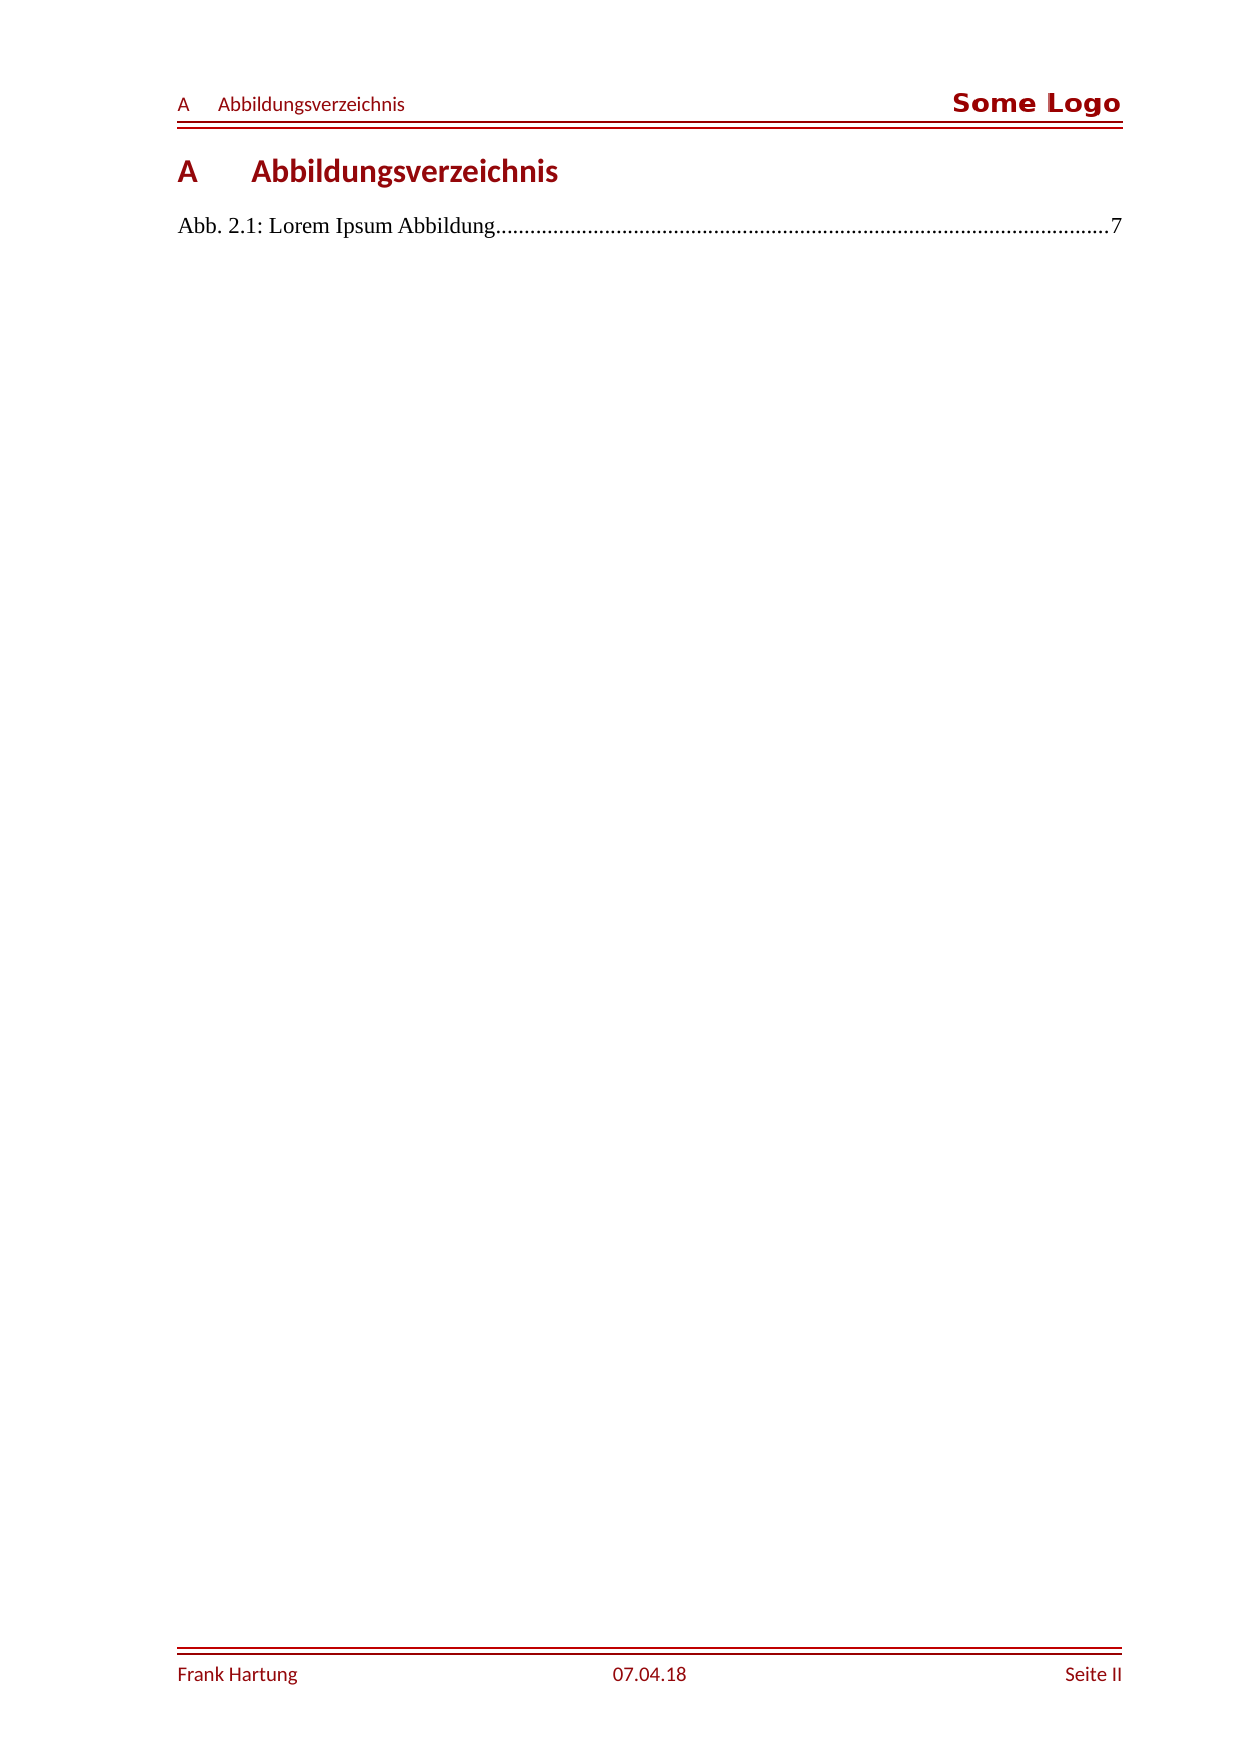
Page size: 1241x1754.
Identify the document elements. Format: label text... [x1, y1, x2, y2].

subtitle Abbildungsverzeichnis [177, 151, 1122, 191]
text Abb. 2.1: Lorem Ipsum Abbildung 7 [177, 212, 1122, 238]
picture [951, 89, 1123, 118]
